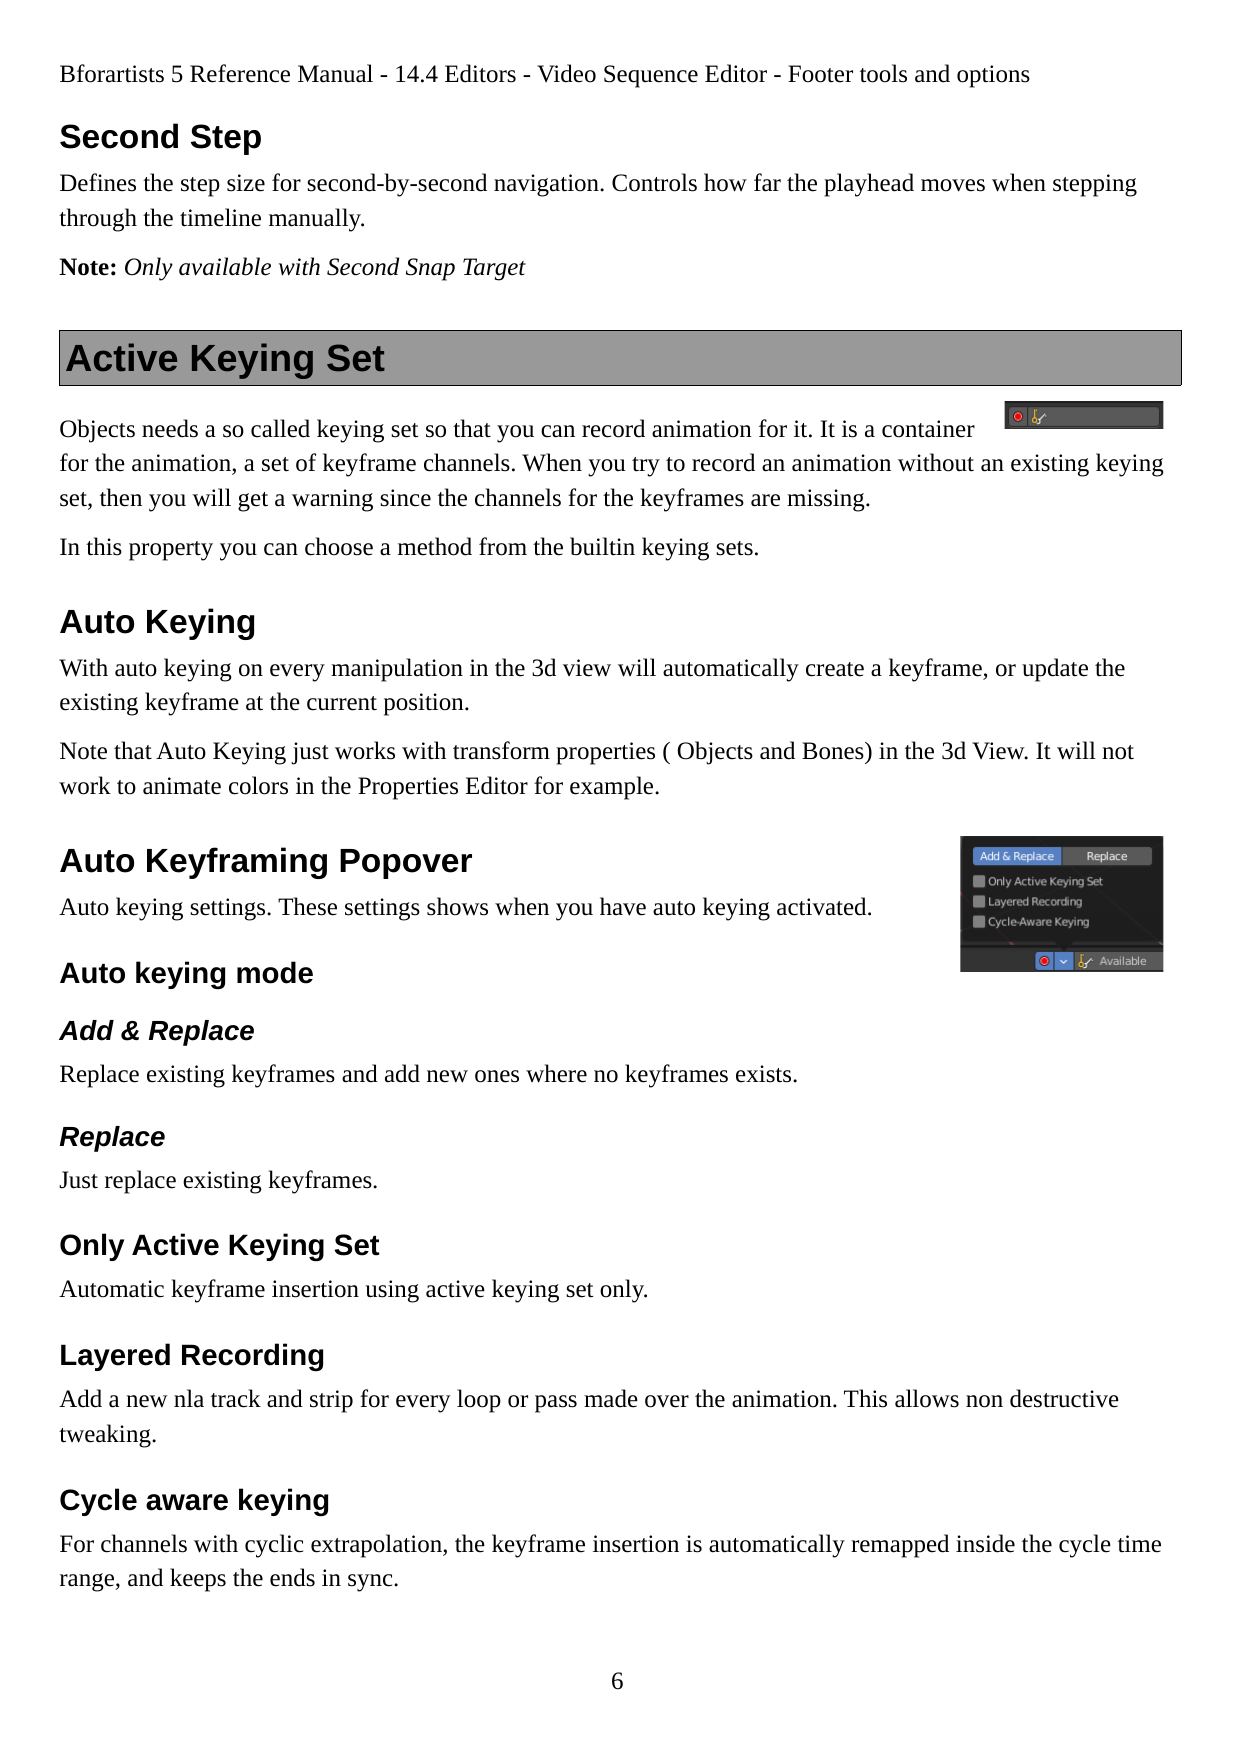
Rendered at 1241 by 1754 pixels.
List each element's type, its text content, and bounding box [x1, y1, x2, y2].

subtitle Auto Keying [59, 602, 1181, 640]
picture [1004, 401, 1164, 429]
text With auto keying on every manipulation in the 3d view will automatically create a keyframe, or update the existing keyframe at the current position. [59, 653, 1181, 716]
text Objects needs a so called keying set so that you can record animation for it. It is a container for the animation, a set of keyframe channels. When you try to record an animation without an existing keying set, then you will get a warning since the channels for the keyframes are missing. [59, 414, 1181, 512]
subtitle Add & Replace [59, 1014, 1181, 1046]
text Note that Auto Keying just works with transform properties ( Objects and Bones) in the 3d View. It will not work to animate colors in the Properties Editor for example. [59, 736, 1181, 800]
subtitle Auto Keyframing Popover [59, 841, 960, 879]
text Automatic keyframe insertion using active keying set only. [59, 1274, 1181, 1303]
subtitle Layered Recording [59, 1338, 1181, 1372]
text Just replace existing keyframes. [59, 1165, 1181, 1193]
subtitle [1164, 841, 1181, 879]
text Defines the step size for second-by-second navigation. Controls how far the playhead moves when stepping through the timeline manually. [59, 168, 1181, 232]
text Replace existing keyframes and add new ones where no keyframes exists. [59, 1059, 1181, 1087]
text For channels with cyclic extrapolation, the keyframe insertion is automatically remapped inside the cycle time range, and keeps the ends in sync. [59, 1529, 1181, 1592]
subtitle Second Step [59, 117, 1181, 156]
text Add a new nla track and strip for every loop or pass made over the animation. This allows non destructive tweaking. [59, 1384, 1181, 1448]
subtitle Auto keying mode [59, 956, 1181, 989]
picture [960, 836, 1164, 972]
text Auto keying settings. These settings shows when you have auto keying activated. [59, 892, 960, 921]
subtitle Cycle aware keying [59, 1483, 1181, 1516]
text Note: Only available with Second Snap Target [59, 252, 1181, 281]
subtitle Replace [59, 1120, 1181, 1152]
subtitle Only Active Keying Set [59, 1228, 1181, 1262]
table_header Active Keying Set [60, 331, 1181, 385]
text In this property you can choose a method from the builtin keying sets. [59, 532, 1181, 561]
